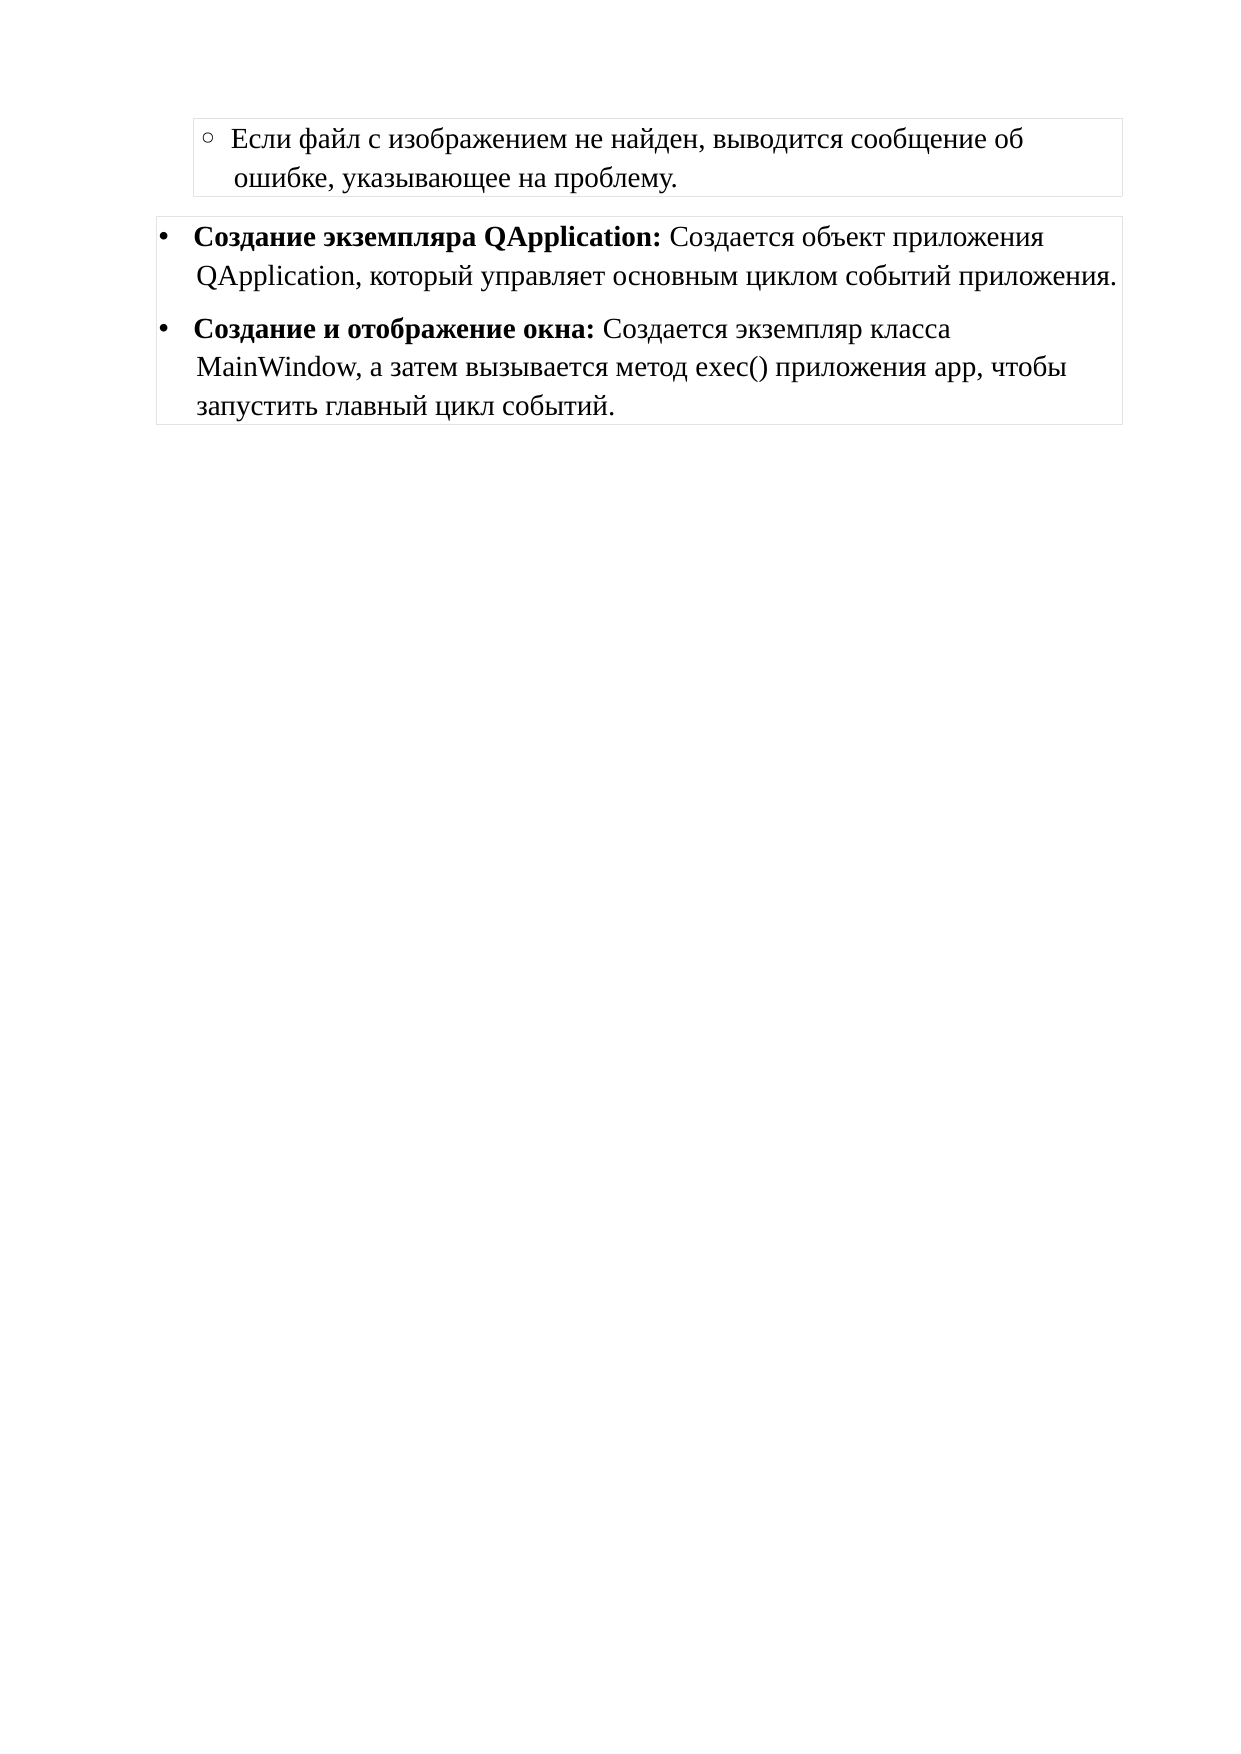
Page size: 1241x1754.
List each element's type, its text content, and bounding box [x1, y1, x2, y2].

list Создание и отображение окна: Создается экземпляр класса MainWindow, а затем вызывается метод exec() приложения app, чтобы запустить главный цикл событий. [157, 308, 1122, 424]
list Если файл с изображением не найден, выводится сообщение об ошибке, указывающее на проблему. [194, 119, 1122, 196]
list Создание экземпляра QApplication: Создается объект приложения QApplication, который управляет основным циклом событий приложения. [157, 217, 1122, 291]
